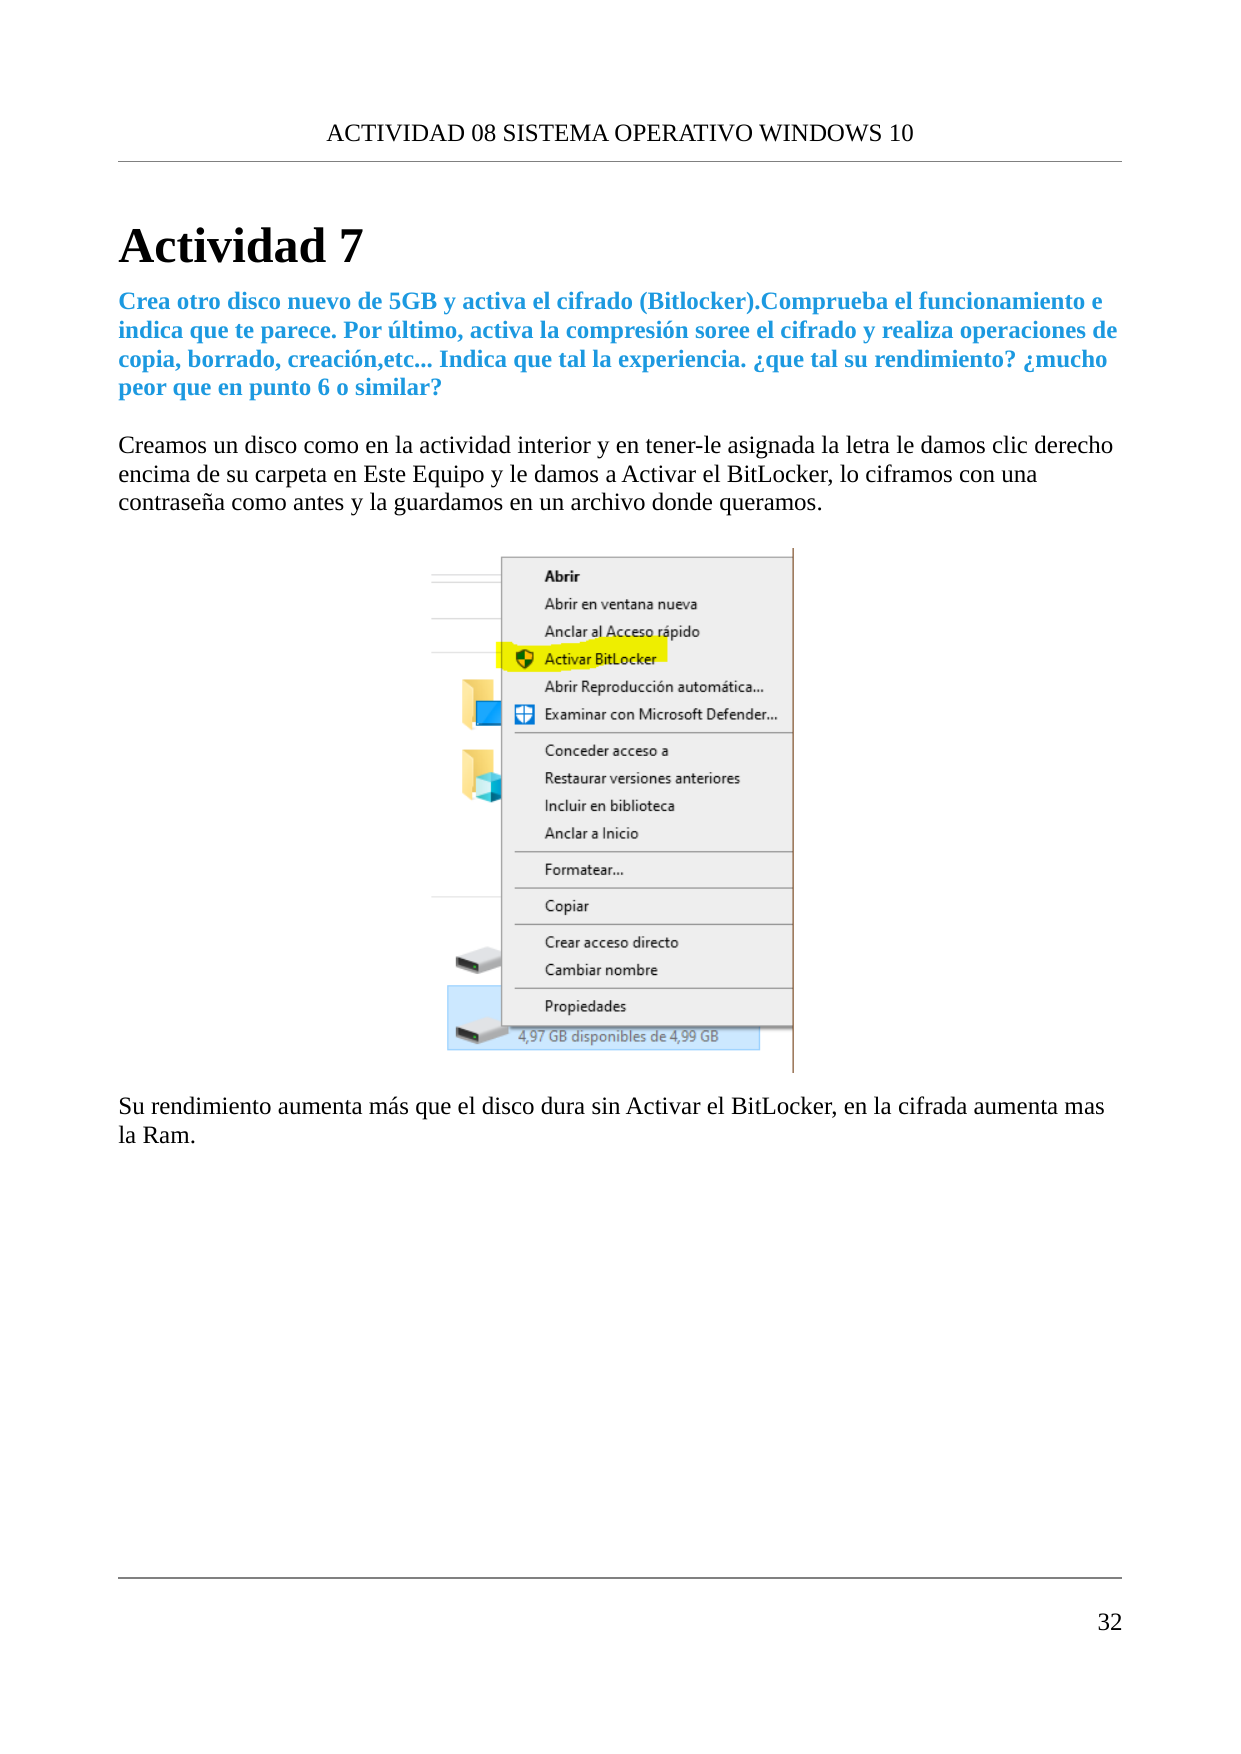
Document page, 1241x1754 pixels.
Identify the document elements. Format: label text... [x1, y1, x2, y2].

text Crea otro disco nuevo de 5GB y activa el cifrado (Bitlocker).Comprueba el funcionamiento e [118, 286, 1122, 315]
text indica que te parece. Por último, activa la compresión soree el cifrado y realiza operaciones de [118, 315, 1122, 344]
text Creamos un disco como en la actividad interior y en tener-le asignada la letra le damos clic derecho encima de su carpeta en Este Equipo y le damos a Activar el BitLocker, lo ciframos con una contraseña como antes y la guardamos en un archivo donde queramos. [118, 430, 1122, 516]
text copia, borrado, creación,etc... Indica que tal la experiencia. ¿que tal su rendimiento? ¿mucho peor que en punto 6 o similar? [118, 344, 1122, 401]
subtitle Actividad 7 [118, 216, 1122, 274]
picture [431, 548, 794, 1073]
text Su rendimiento aumenta más que el disco dura sin Activar el BitLocker, en la cifrada aumenta mas la Ram. [118, 1091, 1122, 1149]
